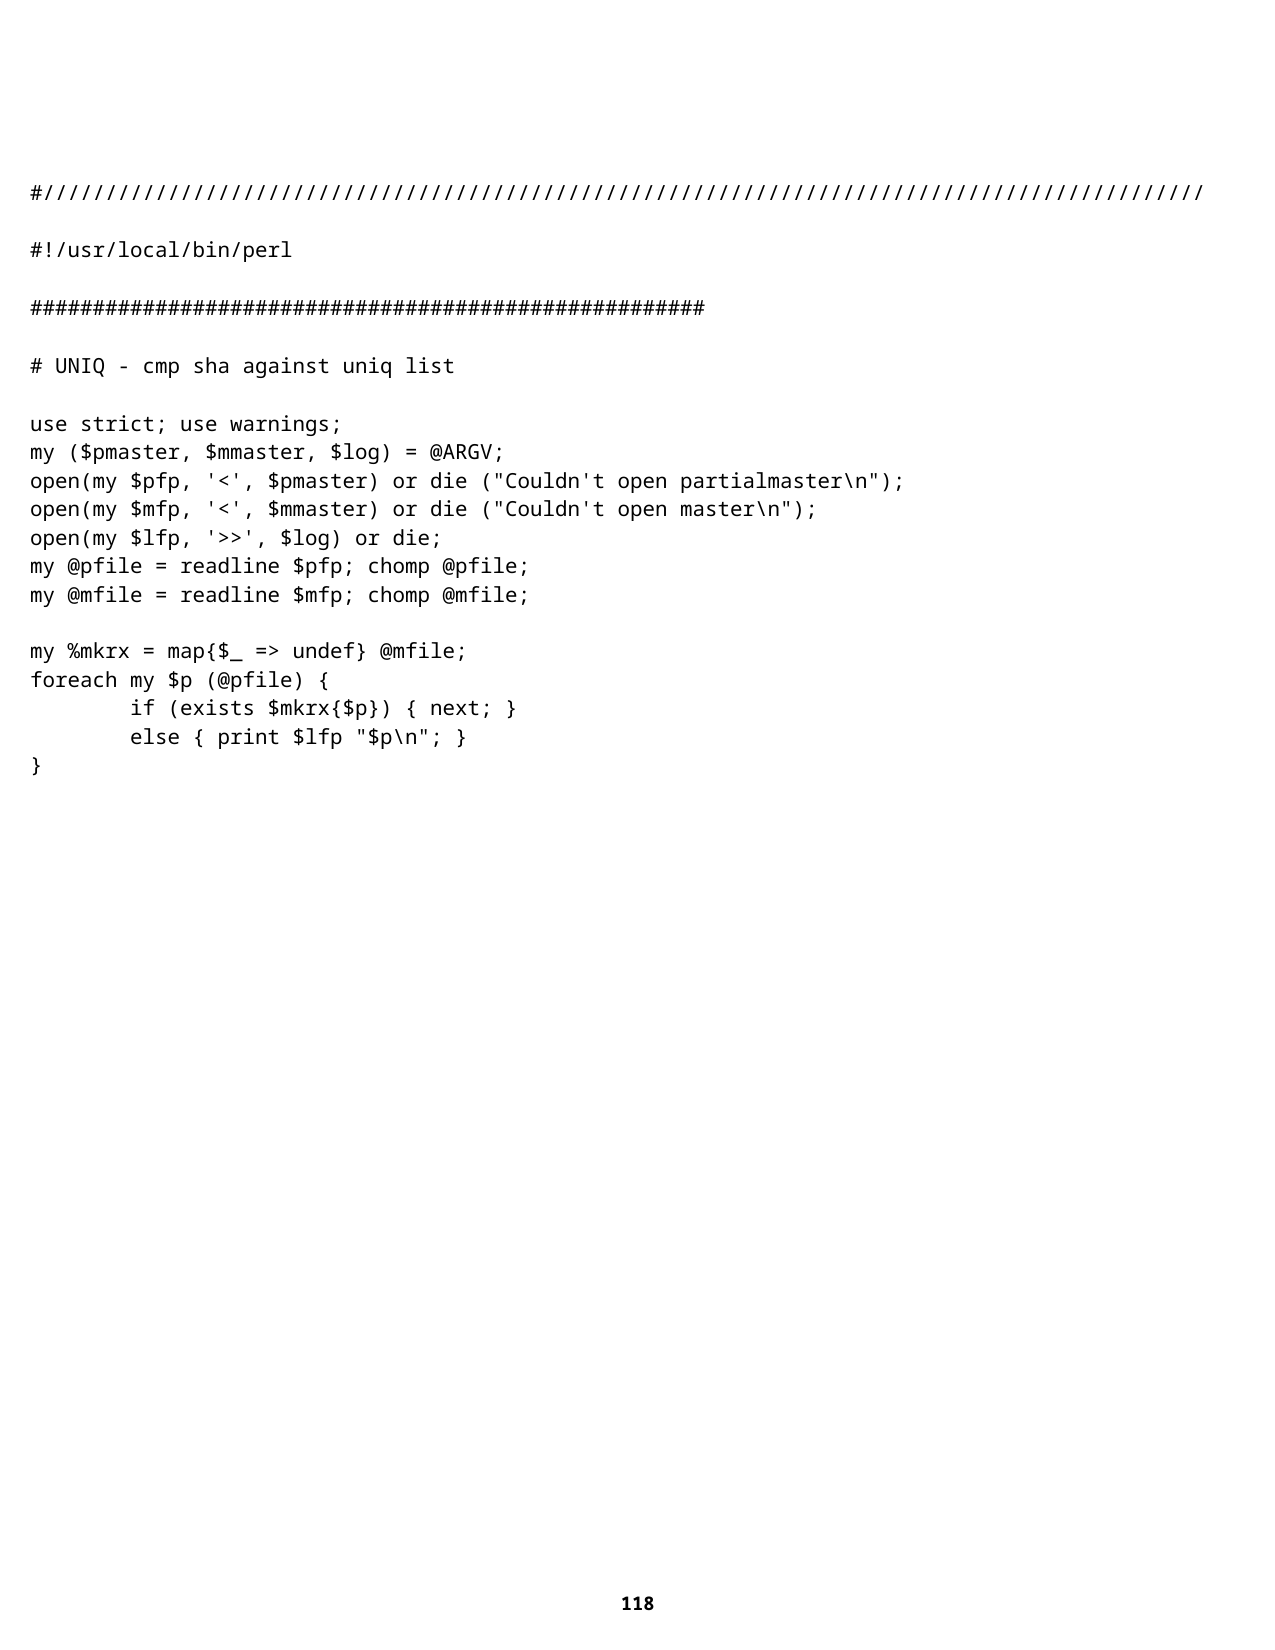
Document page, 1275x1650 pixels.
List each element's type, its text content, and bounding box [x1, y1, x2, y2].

text open(my $mfp, '<', $mmaster) or die ("Couldn't open master\n"); [30, 494, 1245, 523]
text open(my $pfp, '<', $pmaster) or die ("Couldn't open partialmaster\n"); [30, 466, 1245, 494]
text else { print $lfp "$p\n"; } [30, 722, 1245, 750]
text foreach my $p (@pfile) { [30, 665, 1245, 693]
text my %mkrx = map{$_ => undef} @mfile; [30, 637, 1245, 665]
text # UNIQ - cmp sha against uniq list [30, 351, 1245, 379]
text my @mfile = readline $mfp; chomp @mfile; [30, 580, 1245, 608]
text my @pfile = readline $pfp; chomp @pfile; [30, 551, 1245, 580]
text if (exists $mkrx{$p}) { next; } [30, 693, 1245, 722]
text #///////////////////////////////////////////////////////////////////////////////////////////// [30, 178, 1245, 207]
text #!/usr/local/bin/perl [30, 235, 1245, 264]
text open(my $lfp, '>>', $log) or die; [30, 523, 1245, 551]
text use strict; use warnings; [30, 409, 1245, 437]
text ###################################################### [30, 293, 1245, 322]
text my ($pmaster, $mmaster, $log) = @ARGV; [30, 437, 1245, 466]
text } [30, 750, 1245, 779]
